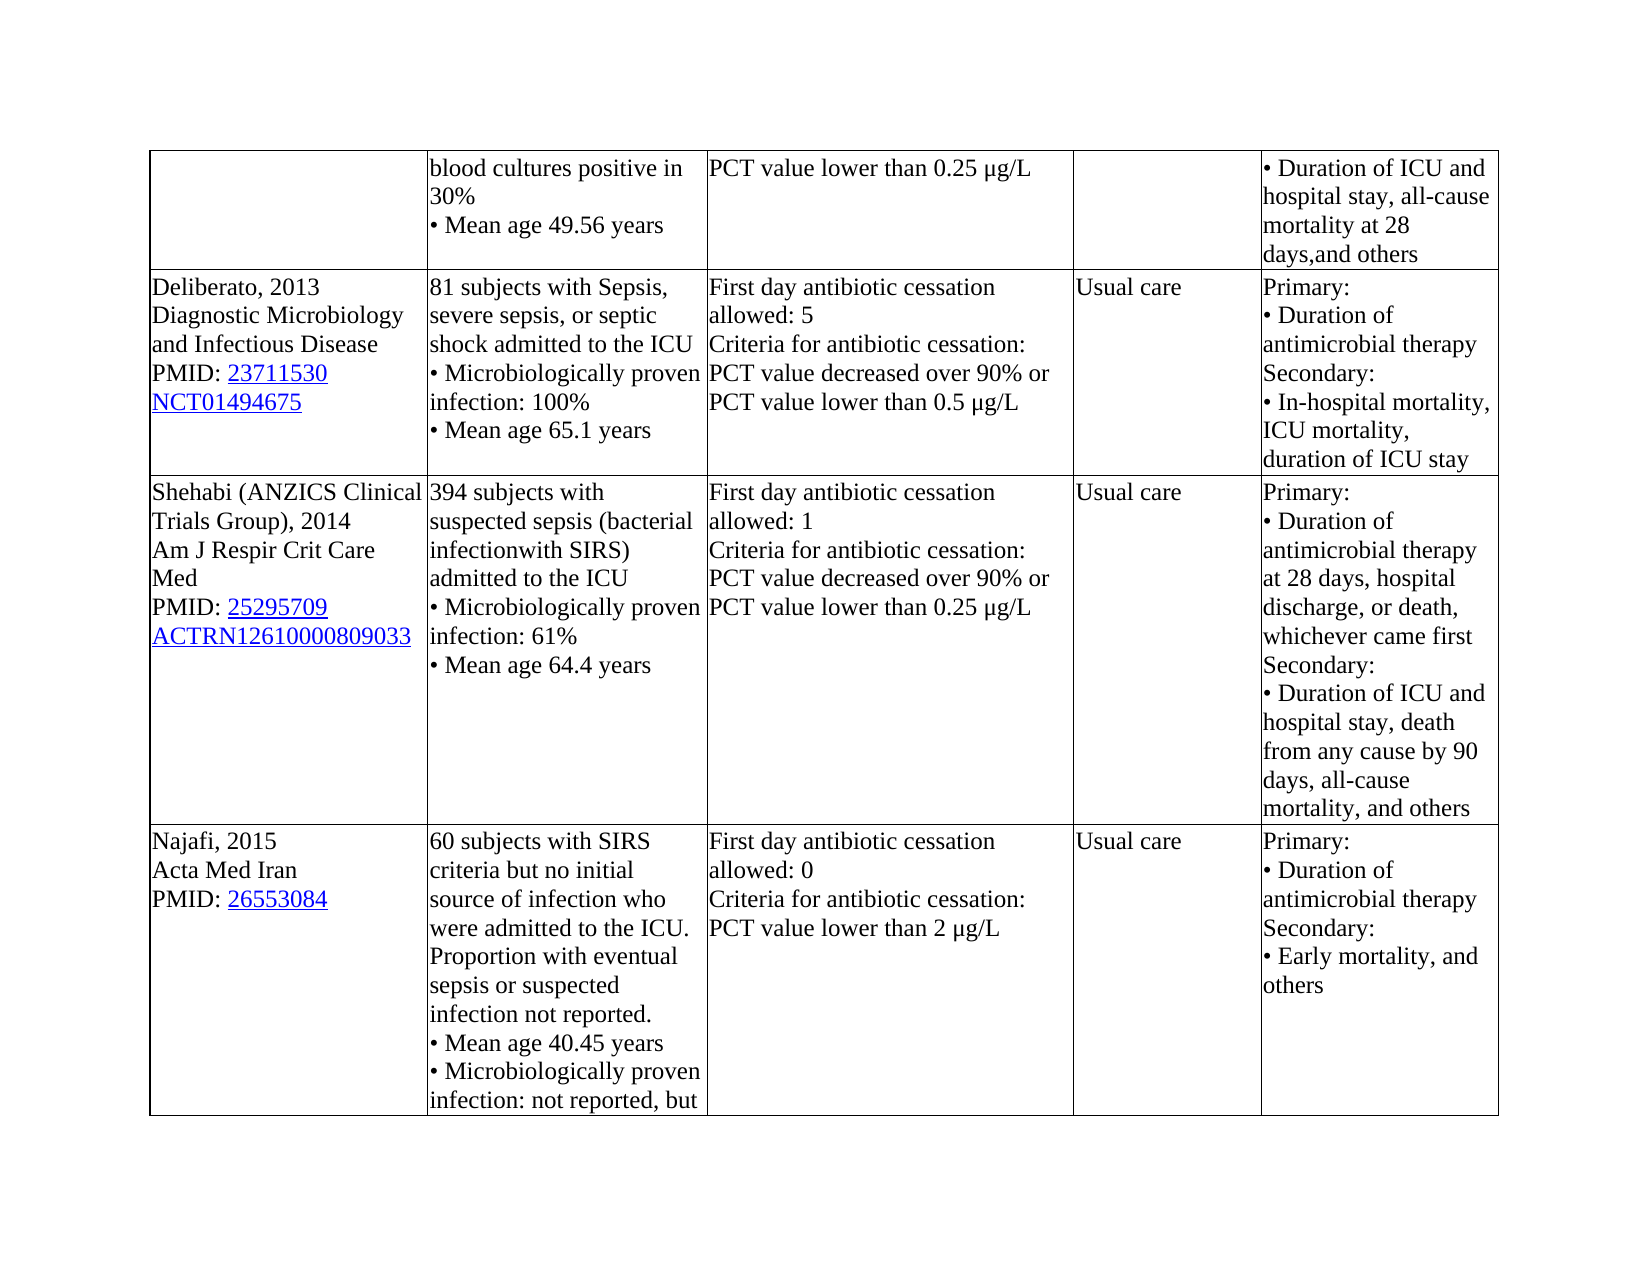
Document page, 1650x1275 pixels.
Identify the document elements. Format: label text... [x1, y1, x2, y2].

table_cell First day antibiotic cessation allowed: 5 Criteria for antibiotic cessation: PCT value decreased over 90% or PCT value lower than 0.5 μg/L [708, 270, 1073, 474]
table_cell Usual care [1074, 476, 1261, 824]
table_cell Deliberato, 2013 Diagnostic Microbiology and Infectious Disease PMID: 23711530 NCT01494675 [151, 270, 427, 474]
table_cell Usual care [1074, 270, 1261, 474]
table_cell First day antibiotic cessation allowed: 1 Criteria for antibiotic cessation: PCT value decreased over 90% or PCT value lower than 0.25 μg/L [708, 476, 1073, 824]
table_cell • Duration of ICU and hospital stay, all-cause mortality at 28 days,and others [1262, 151, 1498, 269]
table_cell [1074, 151, 1261, 269]
table_cell PCT value lower than 0.25 μg/L [708, 151, 1073, 269]
table_cell [151, 151, 427, 269]
table_cell Primary: • Duration of antimicrobial therapy Secondary: • In-hospital mortality, ICU mortality, duration of ICU stay [1262, 270, 1498, 474]
table_cell Shehabi (ANZICS Clinical Trials Group), 2014 Am J Respir Crit Care Med PMID: 25295709 ACTRN12610000809033 [151, 476, 427, 824]
table_cell First day antibiotic cessation allowed: 0 Criteria for antibiotic cessation: PCT value lower than 2 μg/L [708, 825, 1073, 1115]
table_cell blood cultures positive in 30% • Mean age 49.56 years [428, 151, 707, 269]
table_cell Usual care [1074, 825, 1261, 1115]
table_cell Primary: • Duration of antimicrobial therapy at 28 days, hospital discharge, or death, whichever came first Secondary: • Duration of ICU and hospital stay, death from any cause by 90 days, all-cause mortality, and others [1262, 476, 1498, 824]
table_cell Najafi, 2015 Acta Med Iran PMID: 26553084 [151, 825, 427, 1115]
table_cell Primary: • Duration of antimicrobial therapy Secondary: • Early mortality, and others [1262, 825, 1498, 1115]
table_cell 60 subjects with SIRS criteria but no initial source of infection who were admitted to the ICU. Proportion with eventual sepsis or suspected infection not reported. • Mean age 40.45 years • Microbiologically proven infection: not reported, but [428, 825, 707, 1115]
table_cell 394 subjects with suspected sepsis (bacterial infectionwith SIRS) admitted to the ICU • Microbiologically proven infection: 61% • Mean age 64.4 years [428, 476, 707, 824]
table_cell 81 subjects with Sepsis, severe sepsis, or septic shock admitted to the ICU • Microbiologically proven infection: 100% • Mean age 65.1 years [428, 270, 707, 474]
